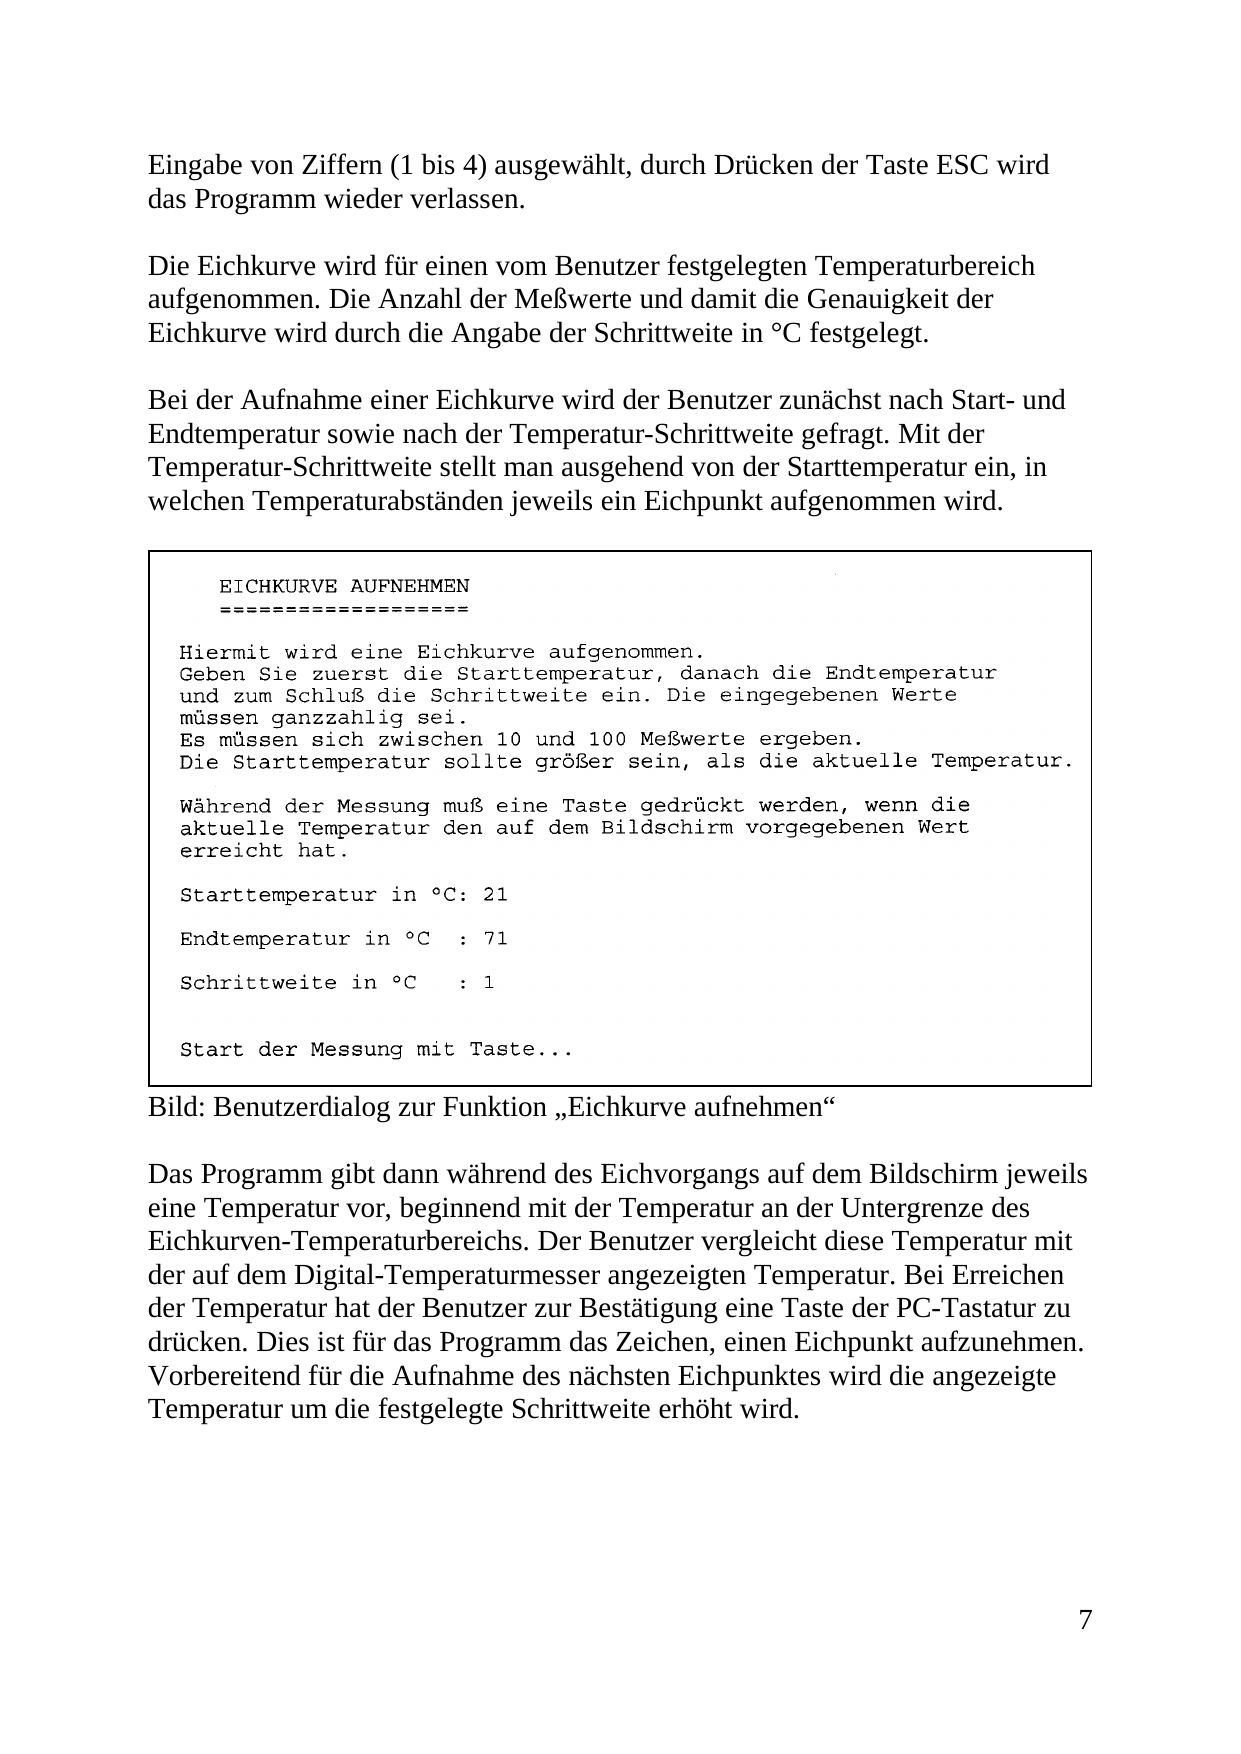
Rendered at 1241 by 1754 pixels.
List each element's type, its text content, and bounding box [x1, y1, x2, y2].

text [150, 552, 1091, 1085]
text Die Eichkurve wird für einen vom Benutzer festgelegten Temperaturbereich aufgenommen. Die Anzahl der Meßwerte und damit die Genauigkeit der Eichkurve wird durch die Angabe der Schrittweite in °C festgelegt. [148, 248, 1092, 349]
text Bei der Aufnahme einer Eichkurve wird der Benutzer zunächst nach Start- und Endtemperatur sowie nach der Temperatur-Schrittweite gefragt. Mit der Temperatur-Schrittweite stellt man ausgehend von der Starttemperatur ein, in welchen Temperaturabständen jeweils ein Eichpunkt aufgenommen wird. [148, 382, 1092, 517]
text Bild: Benutzerdialog zur Funktion „Eichkurve aufnehmen“ [148, 1087, 1092, 1123]
text Eingabe von Ziffern (1 bis 4) ausgewählt, durch Drücken der Taste ESC wird das Programm wieder verlassen. [148, 148, 1092, 215]
text Das Programm gibt dann während des Eichvorgangs auf dem Bildschirm jeweils eine Temperatur vor, beginnend mit der Temperatur an der Untergrenze des Eichkurven-Temperaturbereichs. Der Benutzer vergleicht diese Temperatur mit der auf dem Digital-Temperaturmesser angezeigten Temperatur. Bei Erreichen der Temperatur hat der Benutzer zur Bestätigung eine Taste der PC-Tastatur zu drücken. Dies ist für das Programm das Zeichen, einen Eichpunkt aufzunehmen. Vorbereitend für die Aufnahme des nächsten Eichpunktes wird die angezeigte Temperatur um die festgelegte Schrittweite erhöht wird. [148, 1157, 1092, 1425]
